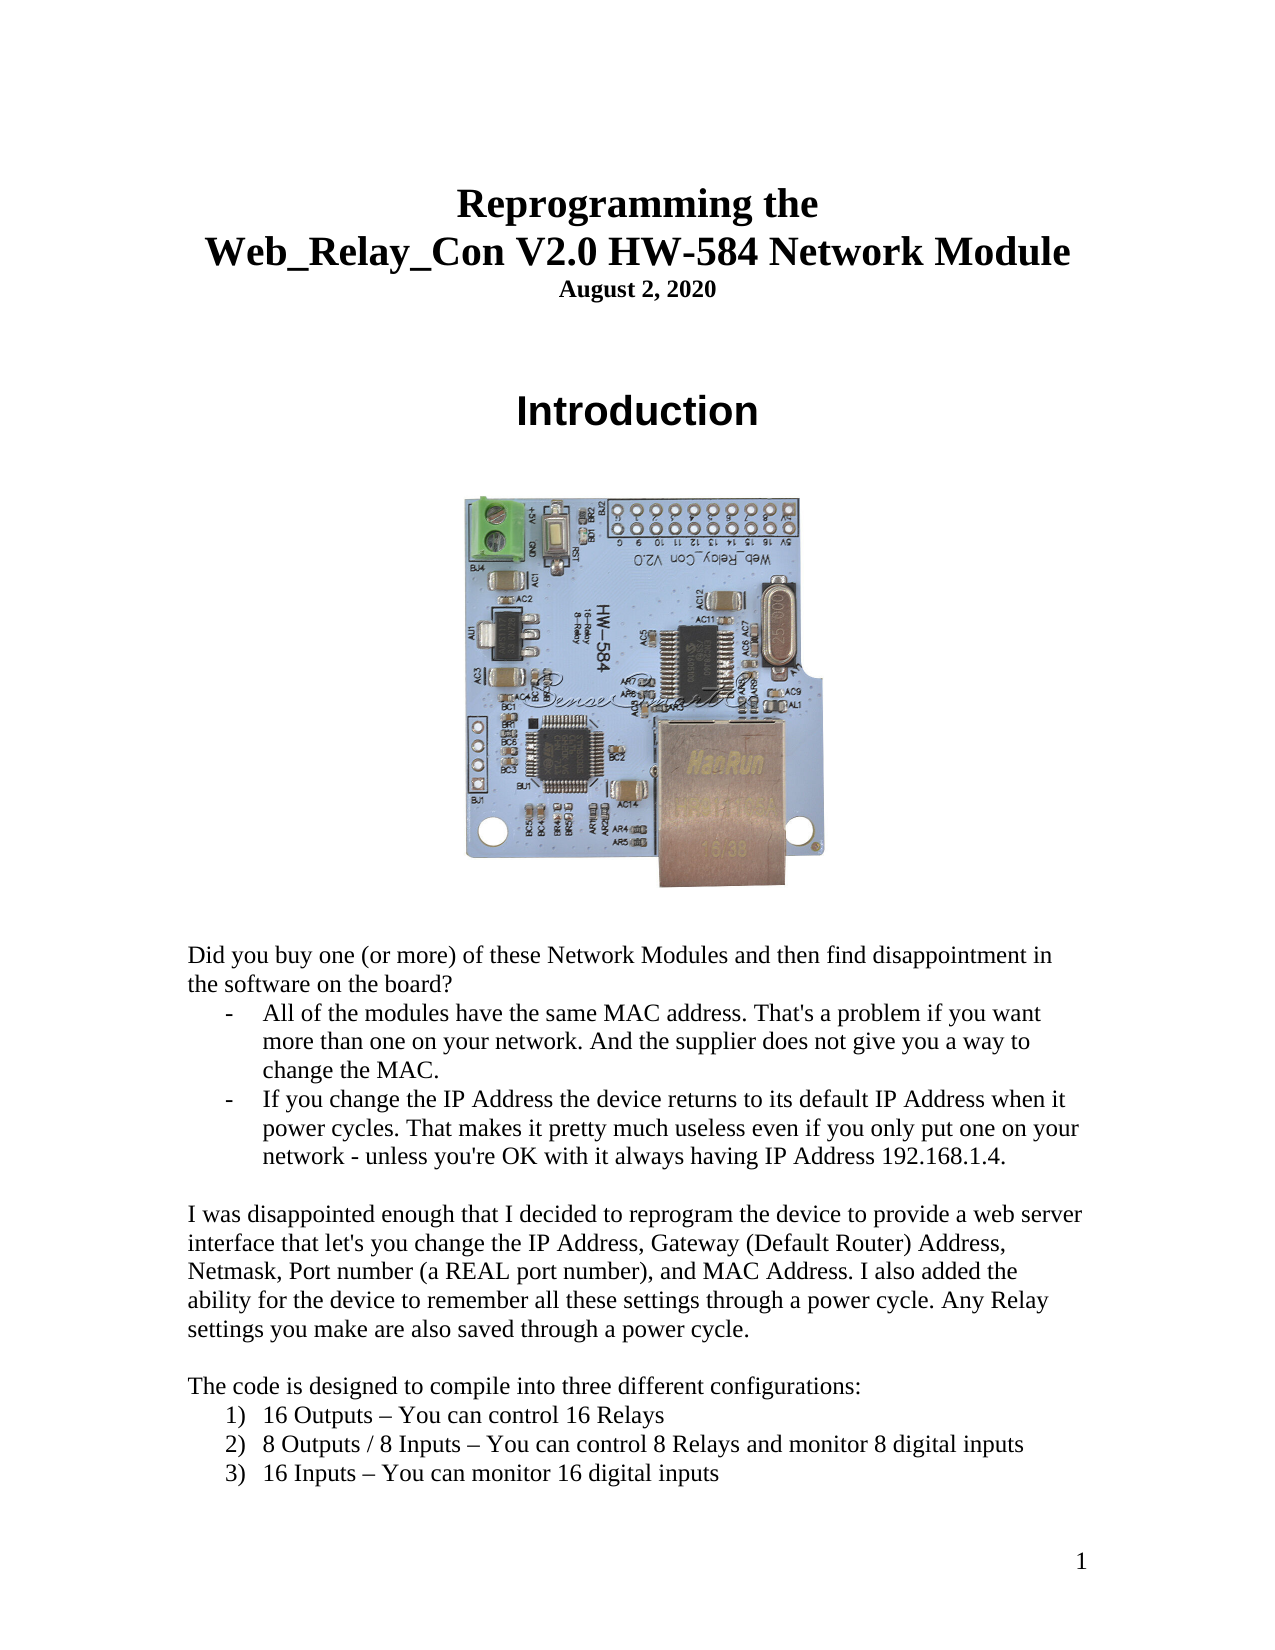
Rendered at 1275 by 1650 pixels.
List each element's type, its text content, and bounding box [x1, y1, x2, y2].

list 16 Outputs – You can control 16 Relays [225, 1400, 1087, 1429]
list 8 Outputs / 8 Inputs – You can control 8 Relays and monitor 8 digital inputs [225, 1429, 1087, 1458]
text The code is designed to compile into three different configurations: [187, 1371, 1087, 1400]
text Did you buy one (or more) of these Network Modules and then find disappointment in the software on the board? [187, 940, 1087, 998]
list If you change the IP Address the device returns to its default IP Address when it power cycles. That makes it pretty much useless even if you only put one on your network - unless you're OK with it always having IP Address 192.168.1.4. [225, 1084, 1087, 1170]
list 16 Inputs – You can monitor 16 digital inputs [225, 1458, 1087, 1486]
text I was disappointed enough that I decided to reprogram the device to provide a web server interface that let's you change the IP Address, Gateway (Default Router) Address, Netmask, Port number (a REAL port number), and MAC Address. I also added the ability for the device to remember all these settings through a power cycle. Any Relay settings you make are also saved through a power cycle. [187, 1199, 1087, 1343]
picture [387, 439, 888, 940]
subtitle Introduction [187, 386, 1087, 434]
text Web_Relay_Con V2.0 HW-584 Network Module [187, 227, 1087, 274]
text Reprogramming the [187, 179, 1087, 227]
list All of the modules have the same MAC address. That's a problem if you want more than one on your network. And the supplier does not give you a way to change the MAC. [225, 998, 1087, 1084]
text August 2, 2020 [187, 274, 1087, 303]
